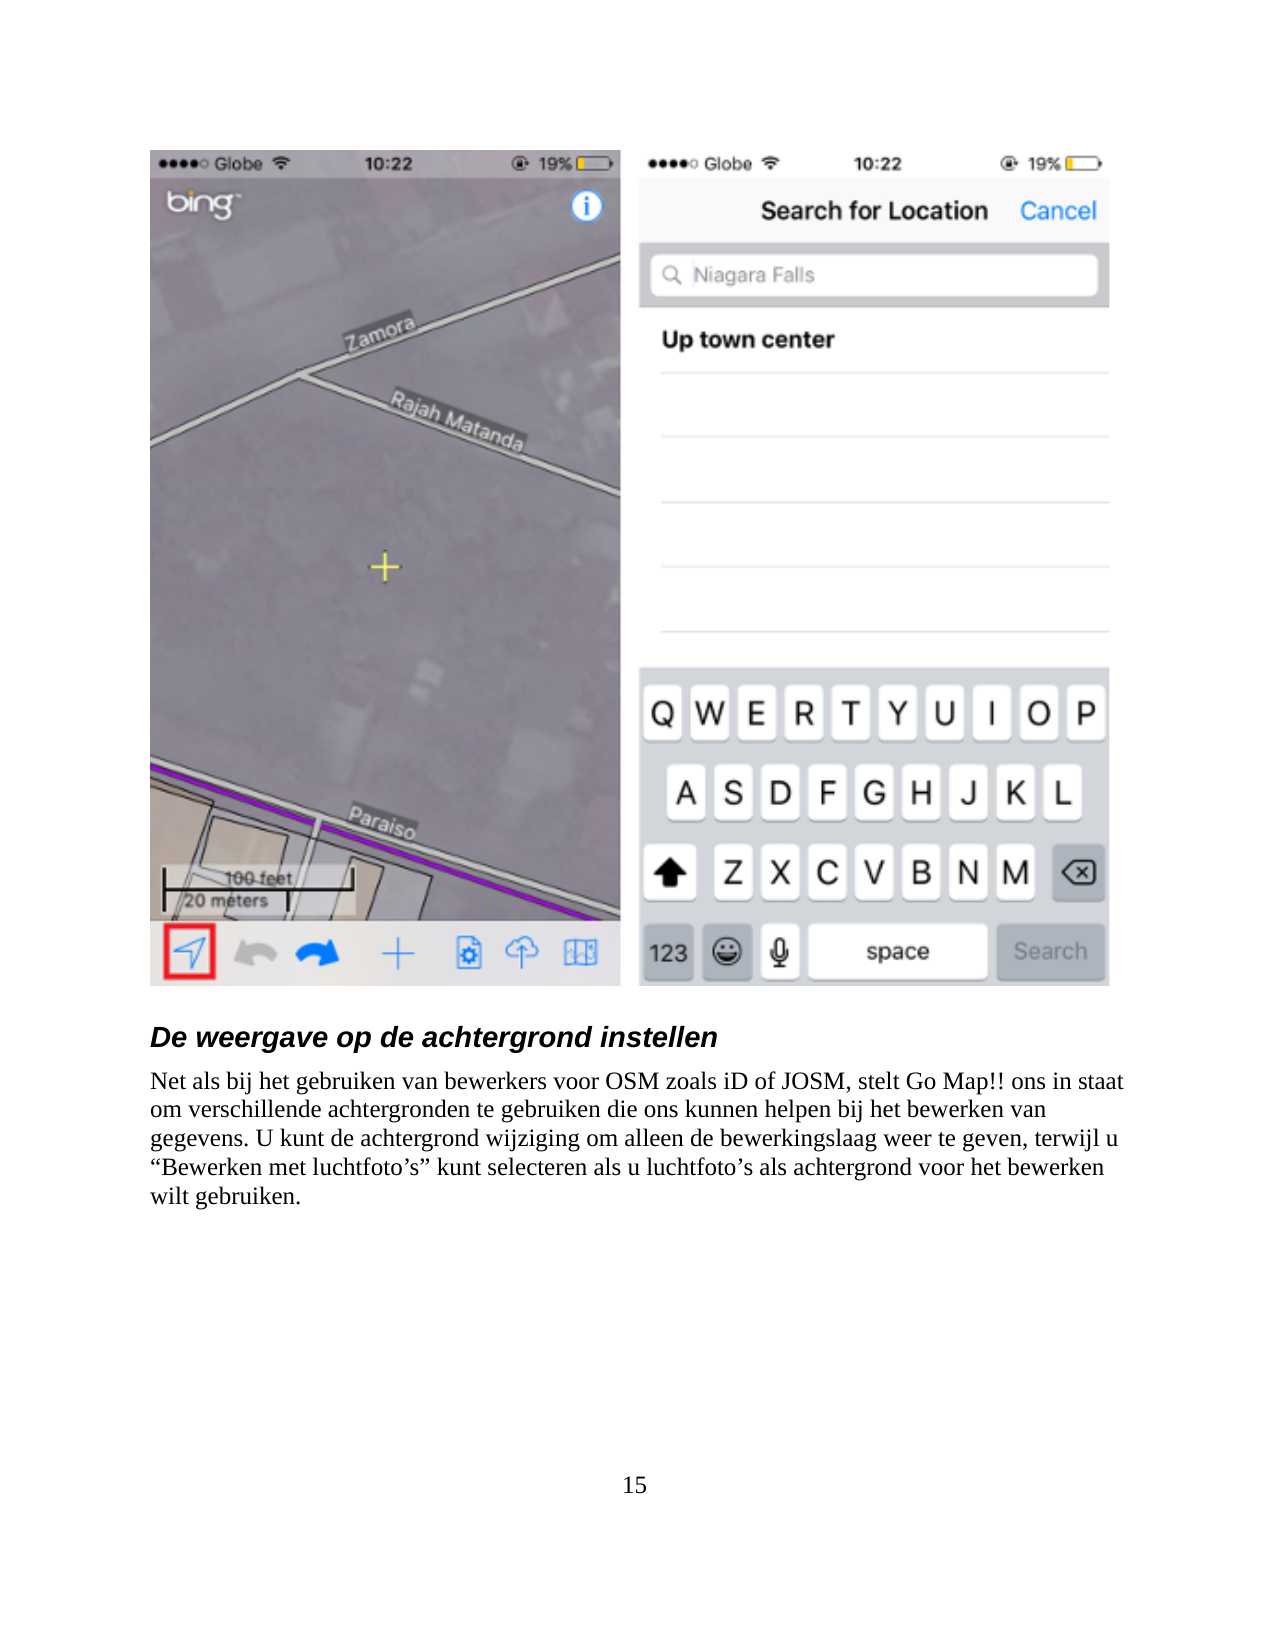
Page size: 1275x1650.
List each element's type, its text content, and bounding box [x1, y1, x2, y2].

text Net als bij het gebruiken van bewerkers voor OSM zoals iD of JOSM, stelt Go Map!! ons in staat om verschillende achtergronden te gebruiken die ons kunnen helpen bij het bewerken van gegevens. U kunt de achtergrond wijziging om alleen de bewerkingslaag weer te geven, terwijl u “Bewerken met luchtfoto’s” kunt selecteren als u luchtfoto’s als achtergrond voor het bewerken wilt gebruiken. [150, 1066, 1125, 1209]
subtitle De weergave op de achtergrond instellen [150, 1020, 1125, 1053]
picture [150, 150, 1110, 986]
